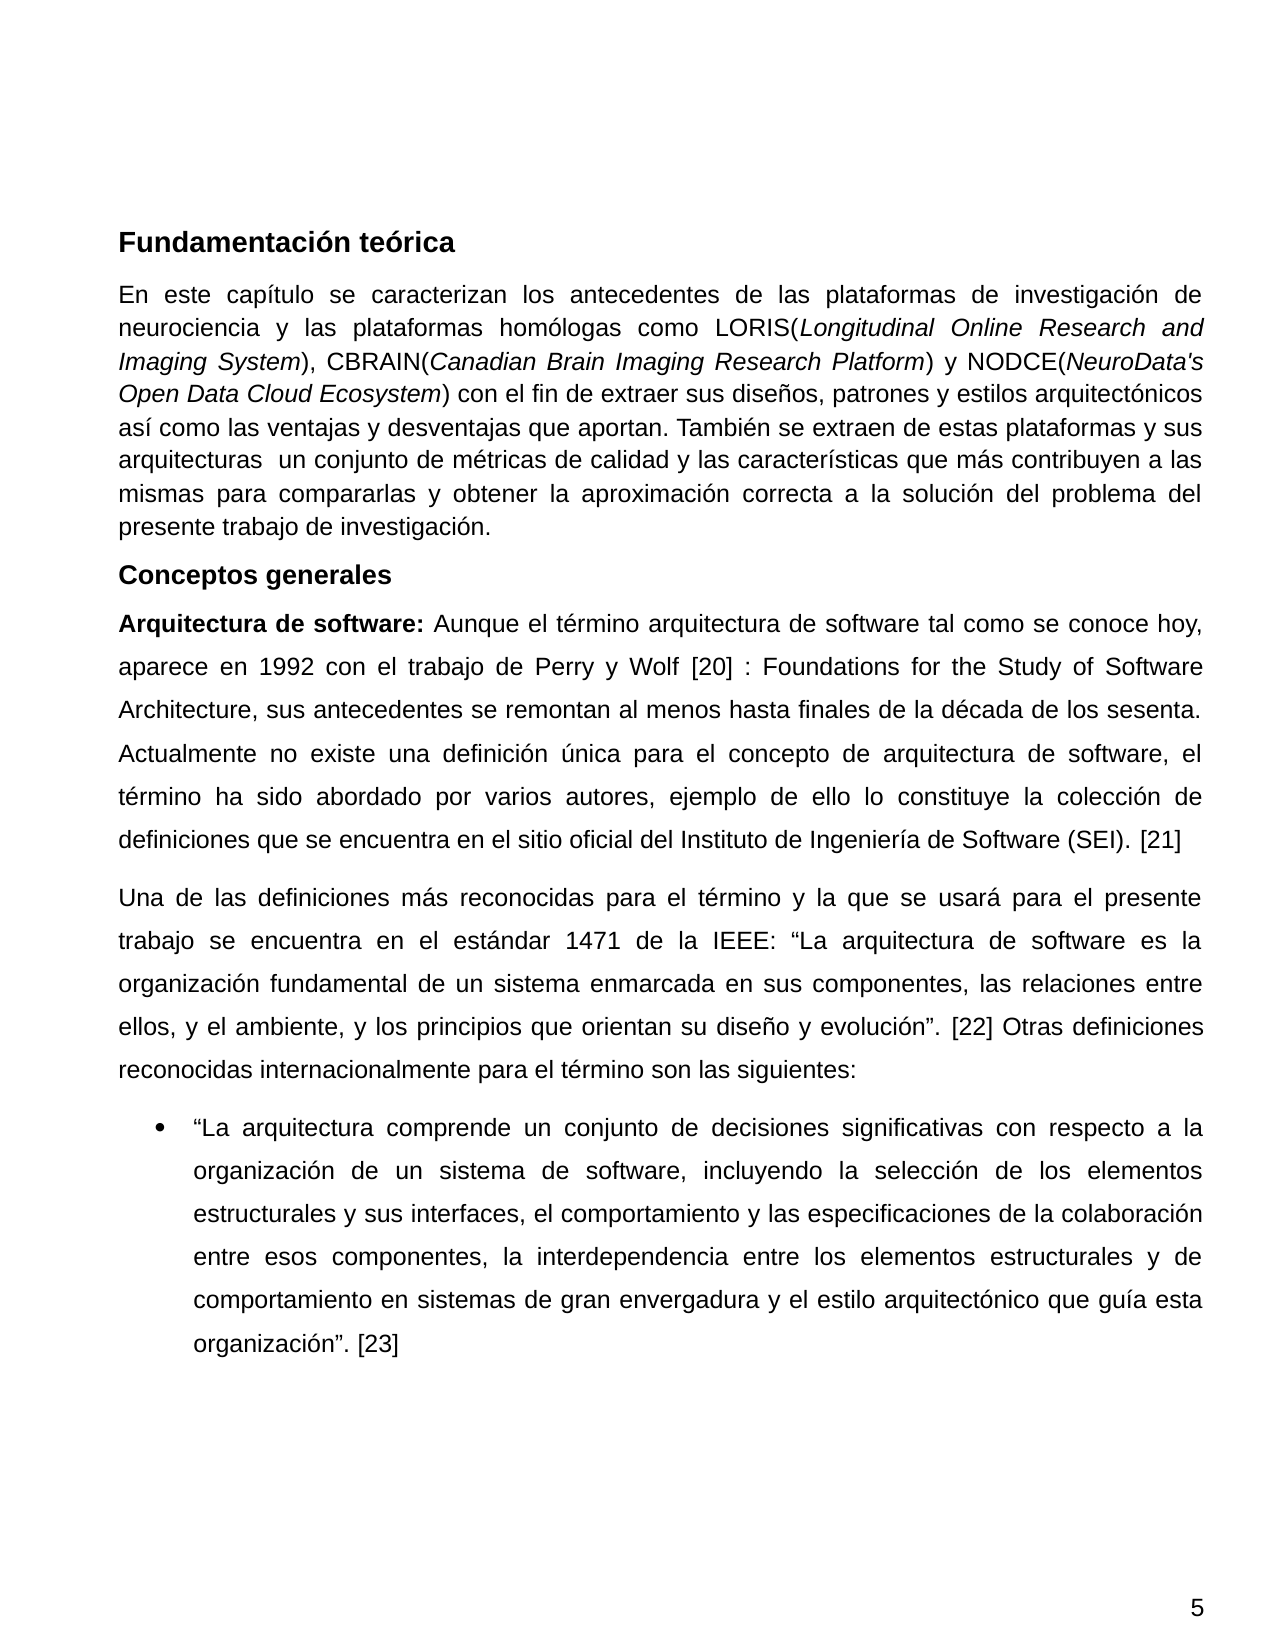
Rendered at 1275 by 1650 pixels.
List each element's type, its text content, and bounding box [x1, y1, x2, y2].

text Arquitectura de software: Aunque el término arquitectura de software tal como se conoce hoy, aparece en 1992 con el trabajo de Perry y Wolf [20] : Foundations for the Study of Software Architecture, sus antecedentes se remontan al menos hasta finales de la década de los sesenta. Actualmente no existe una definición única para el concepto de arquitectura de software, el término ha sido abordado por varios autores, ejemplo de ello lo constituye la colección de definiciones que se encuentra en el sitio oficial del Instituto de Ingeniería de Software (SEI). [21] [118, 609, 1204, 854]
subtitle Fundamentación teórica [118, 225, 1204, 258]
text En este capítulo se caracterizan los antecedentes de las plataformas de investigación de neurociencia y las plataformas homólogas como LORIS(Longitudinal Online Research and Imaging System), CBRAIN(Canadian Brain Imaging Research Platform) y NODCE(NeuroData's Open Data Cloud Ecosystem) con el fin de extraer sus diseños, patrones y estilos arquitectónicos así como las ventajas y desventajas que aportan. También se extraen de estas plataformas y sus arquitecturas un conjunto de métricas de calidad y las características que más contribuyen a las mismas para compararlas y obtener la aproximación correcta a la solución del problema del presente trabajo de investigación. [118, 280, 1204, 540]
text Una de las definiciones más reconocidas para el término y la que se usará para el presente trabajo se encuentra en el estándar 1471 de la IEEE: “La arquitectura de software es la organización fundamental de un sistema enmarcada en sus componentes, las relaciones entre ellos, y el ambiente, y los principios que orientan su diseño y evolución”. [22] Otras definiciones reconocidas internacionalmente para el término son las siguientes: [118, 883, 1204, 1084]
subtitle Conceptos generales [118, 559, 1204, 590]
list “La arquitectura comprende un conjunto de decisiones significativas con respecto a la organización de un sistema de software, incluyendo la selección de los elementos estructurales y sus interfaces, el comportamiento y las especificaciones de la colaboración entre esos componentes, la interdependencia entre los elementos estructurales y de comportamiento en sistemas de gran envergadura y el estilo arquitectónico que guía esta organización”. [23] [156, 1113, 1204, 1357]
